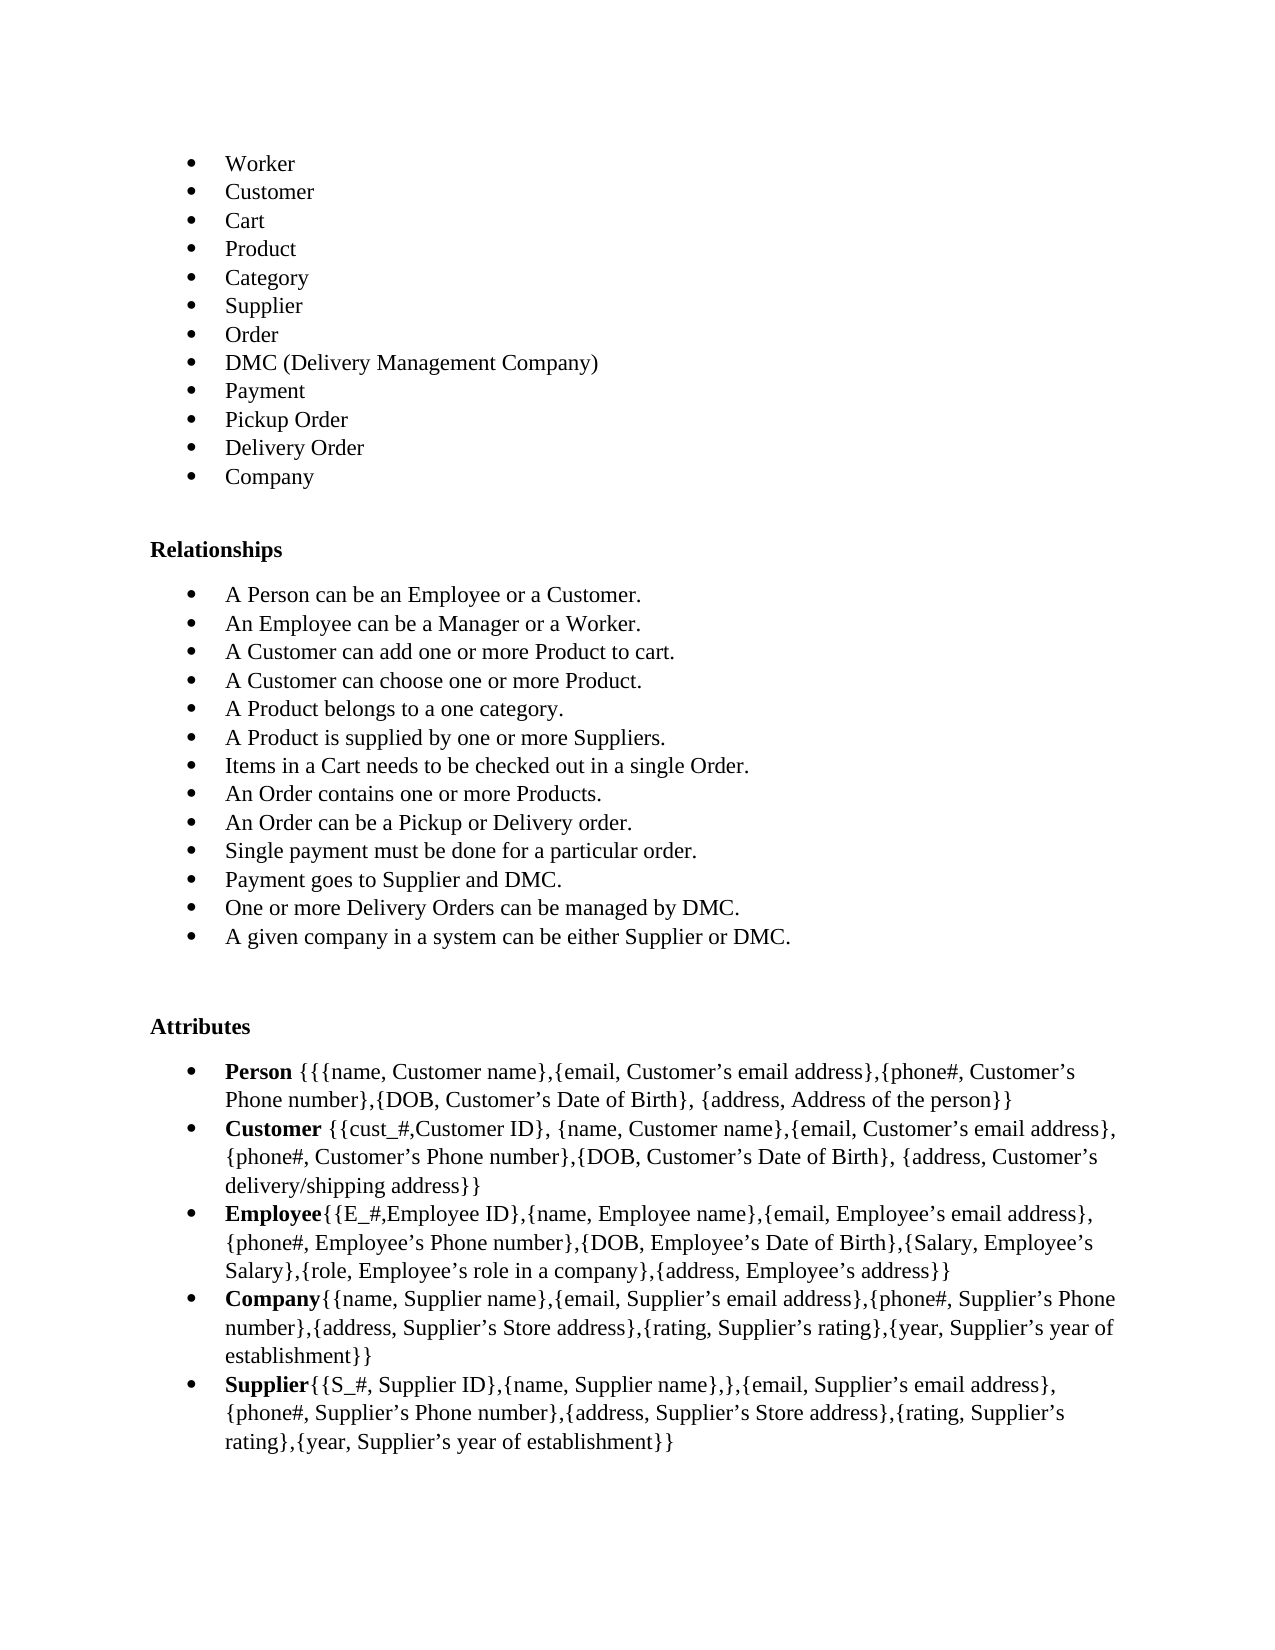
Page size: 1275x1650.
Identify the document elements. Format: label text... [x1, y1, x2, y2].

list Cart [187, 207, 1125, 233]
list Order [187, 321, 1125, 347]
list Category [187, 264, 1125, 290]
list Worker [187, 150, 1125, 176]
list Company{{name, Supplier name},{email, Supplier’s email address},{phone#, Supplier’s Phone number},{address, Supplier’s Store address},{rating, Supplier’s rating},{year, Supplier’s year of establishment}} [187, 1286, 1125, 1369]
list Product [187, 235, 1125, 262]
list Single payment must be done for a particular order. [187, 837, 1125, 864]
list Company [187, 463, 1125, 489]
text Relationships [150, 536, 1125, 563]
list Person {{{name, Customer name},{email, Customer’s email address},{phone#, Customer’s Phone number},{DOB, Customer’s Date of Birth}, {address, Address of the person}} [187, 1058, 1125, 1113]
list A Person can be an Employee or a Customer. [187, 581, 1125, 608]
text Attributes [150, 1013, 1125, 1039]
list Supplier{{S_#, Supplier ID},{name, Supplier name},},{email, Supplier’s email address},{phone#, Supplier’s Phone number},{address, Supplier’s Store address},{rating, Supplier’s rating},{year, Supplier’s year of establishment}} [187, 1371, 1125, 1454]
list Payment goes to Supplier and DMC. [187, 866, 1125, 892]
list Customer [187, 178, 1125, 205]
list A given company in a system can be either Supplier or DMC. [187, 923, 1125, 949]
list A Customer can add one or more Product to cart. [187, 638, 1125, 665]
list An Order can be a Pickup or Delivery order. [187, 809, 1125, 835]
list Pickup Order [187, 406, 1125, 432]
list Payment [187, 377, 1125, 404]
list A Customer can choose one or more Product. [187, 667, 1125, 693]
list Employee{{E_#,Employee ID},{name, Employee name},{email, Employee’s email address},{phone#, Employee’s Phone number},{DOB, Employee’s Date of Birth},{Salary, Employee’s Salary},{role, Employee’s role in a company},{address, Employee’s address}} [187, 1200, 1125, 1283]
list Items in a Cart needs to be checked out in a single Order. [187, 752, 1125, 778]
list A Product is supplied by one or more Suppliers. [187, 724, 1125, 750]
list DMC (Delivery Management Company) [187, 349, 1125, 375]
list An Employee can be a Manager or a Worker. [187, 610, 1125, 636]
list Delivery Order [187, 434, 1125, 461]
list Supplier [187, 292, 1125, 318]
list An Order contains one or more Products. [187, 781, 1125, 807]
list One or more Delivery Orders can be managed by DMC. [187, 894, 1125, 921]
list Customer {{cust_#,Customer ID}, {name, Customer name},{email, Customer’s email address},{phone#, Customer’s Phone number},{DOB, Customer’s Date of Birth}, {address, Customer’s delivery/shipping address}} [187, 1115, 1125, 1198]
list A Product belongs to a one category. [187, 695, 1125, 722]
